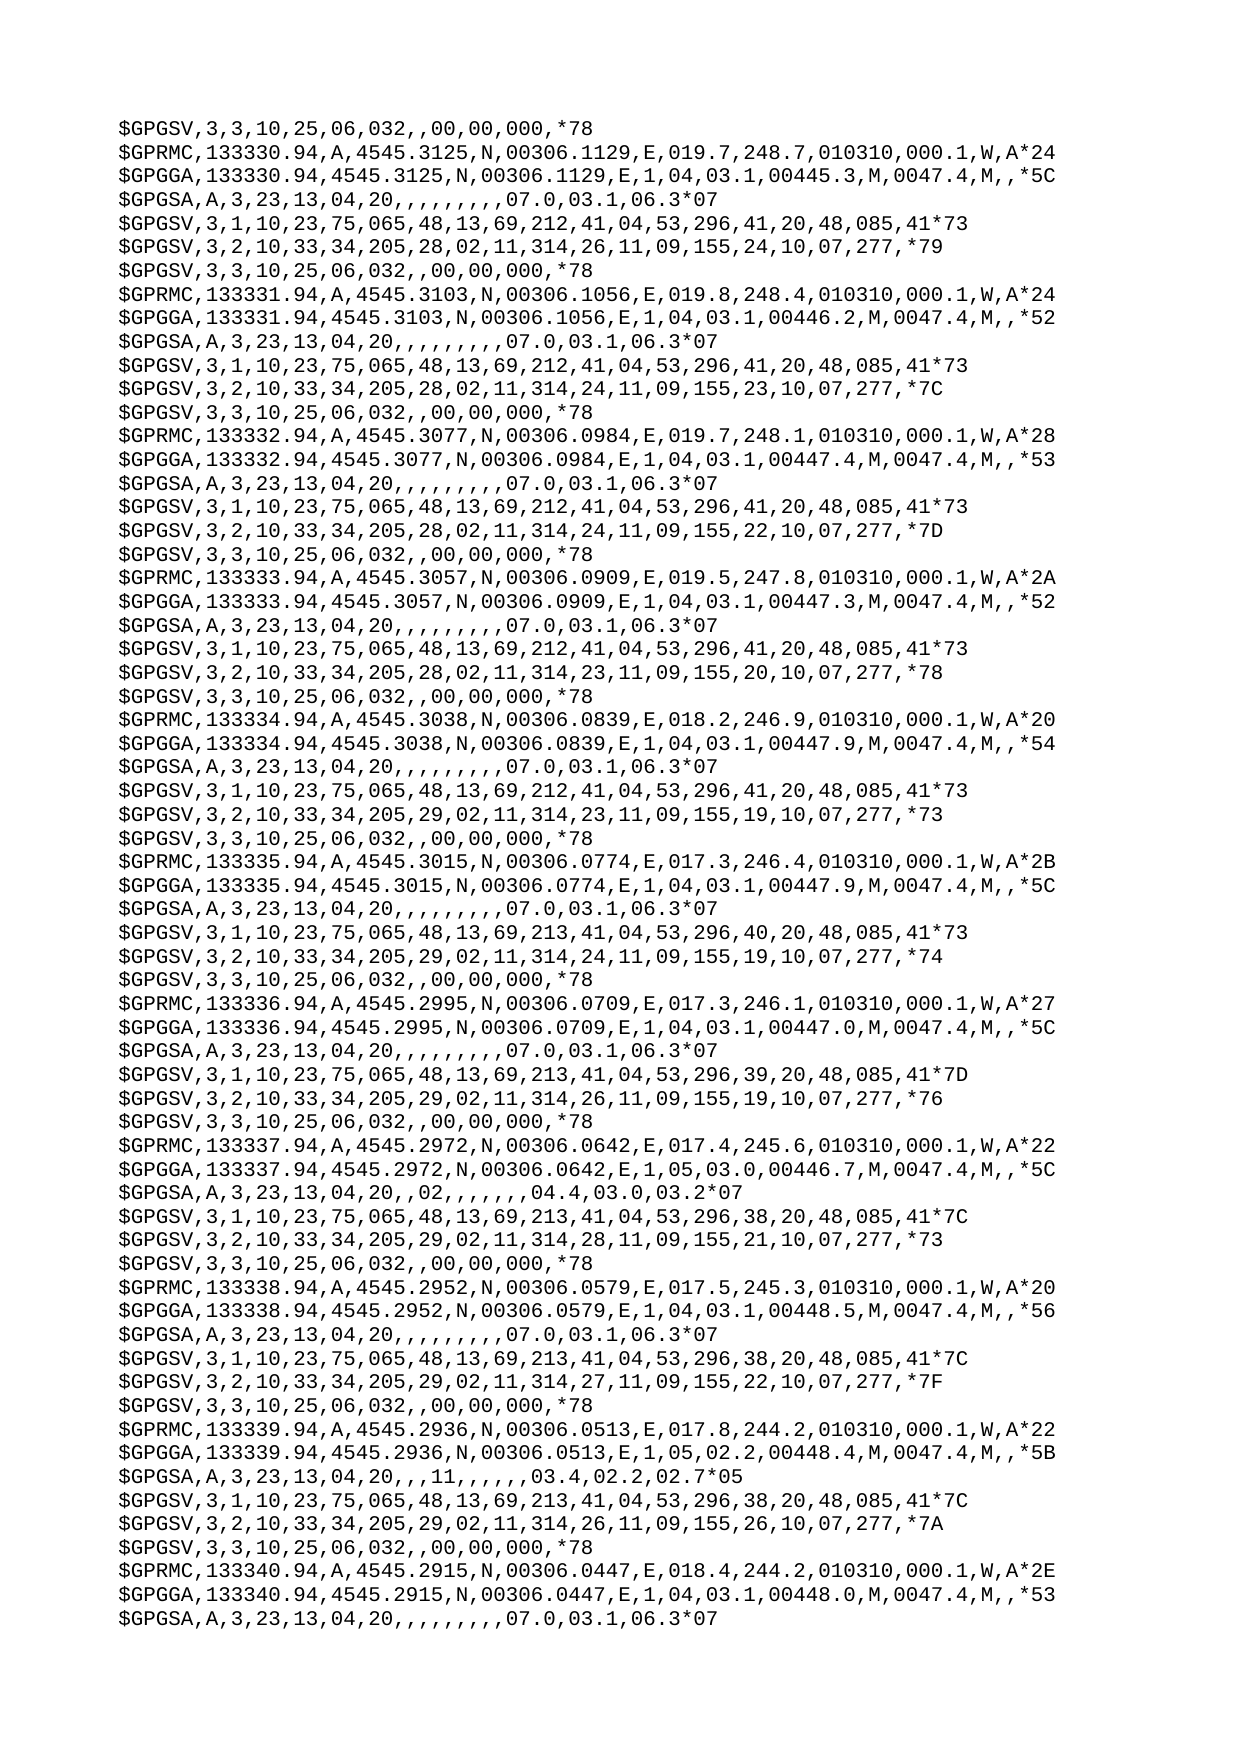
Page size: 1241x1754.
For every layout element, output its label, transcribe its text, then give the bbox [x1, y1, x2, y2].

text $GPRMC,133337.94,A,4545.2972,N,00306.0642,E,017.4,245.6,010310,000.1,W,A*22 [118, 1135, 1122, 1158]
text $GPGSV,3,2,10,33,34,205,28,02,11,314,26,11,09,155,24,10,07,277,*79 [118, 236, 1122, 260]
text $GPGGA,133336.94,4545.2995,N,00306.0709,E,1,04,03.1,00447.0,M,0047.4,M,,*5C [118, 1017, 1122, 1040]
text $GPRMC,133331.94,A,4545.3103,N,00306.1056,E,019.8,248.4,010310,000.1,W,A*24 [118, 284, 1122, 307]
text $GPRMC,133334.94,A,4545.3038,N,00306.0839,E,018.2,246.9,010310,000.1,W,A*20 [118, 709, 1122, 733]
text $GPGSA,A,3,23,13,04,20,,,,,,,,,07.0,03.1,06.3*07 [118, 757, 1122, 780]
text $GPGSA,A,3,23,13,04,20,,,,,,,,,07.0,03.1,06.3*07 [118, 1040, 1122, 1064]
text $GPGSA,A,3,23,13,04,20,,,,,,,,,07.0,03.1,06.3*07 [118, 189, 1122, 213]
text $GPGSV,3,2,10,33,34,205,28,02,11,314,23,11,09,155,20,10,07,277,*78 [118, 662, 1122, 686]
text $GPGSV,3,3,10,25,06,032,,00,00,000,*78 [118, 827, 1122, 851]
text $GPGSA,A,3,23,13,04,20,,,,,,,,,07.0,03.1,06.3*07 [118, 1324, 1122, 1348]
text $GPGSV,3,3,10,25,06,032,,00,00,000,*78 [118, 544, 1122, 567]
text $GPGSV,3,2,10,33,34,205,29,02,11,314,27,11,09,155,22,10,07,277,*7F [118, 1371, 1122, 1395]
text $GPGSA,A,3,23,13,04,20,,,,,,,,,07.0,03.1,06.3*07 [118, 615, 1122, 638]
text $GPGSV,3,1,10,23,75,065,48,13,69,213,41,04,53,296,38,20,48,085,41*7C [118, 1206, 1122, 1229]
text $GPGSV,3,2,10,33,34,205,29,02,11,314,28,11,09,155,21,10,07,277,*73 [118, 1229, 1122, 1253]
text $GPGGA,133339.94,4545.2936,N,00306.0513,E,1,05,02.2,00448.4,M,0047.4,M,,*5B [118, 1442, 1122, 1466]
text $GPGSA,A,3,23,13,04,20,,,,,,,,,07.0,03.1,06.3*07 [118, 473, 1122, 496]
text $GPGSV,3,1,10,23,75,065,48,13,69,213,41,04,53,296,38,20,48,085,41*7C [118, 1489, 1122, 1513]
text $GPGGA,133331.94,4545.3103,N,00306.1056,E,1,04,03.1,00446.2,M,0047.4,M,,*52 [118, 307, 1122, 331]
text $GPGSV,3,3,10,25,06,032,,00,00,000,*78 [118, 260, 1122, 284]
text $GPGSV,3,3,10,25,06,032,,00,00,000,*78 [118, 1111, 1122, 1135]
text $GPGSV,3,1,10,23,75,065,48,13,69,213,41,04,53,296,38,20,48,085,41*7C [118, 1348, 1122, 1371]
text $GPGSV,3,1,10,23,75,065,48,13,69,212,41,04,53,296,41,20,48,085,41*73 [118, 496, 1122, 520]
text $GPRMC,133338.94,A,4545.2952,N,00306.0579,E,017.5,245.3,010310,000.1,W,A*20 [118, 1277, 1122, 1300]
text $GPGSA,A,3,23,13,04,20,,,,,,,,,07.0,03.1,06.3*07 [118, 331, 1122, 354]
text $GPGSV,3,3,10,25,06,032,,00,00,000,*78 [118, 1253, 1122, 1277]
text $GPGSV,3,2,10,33,34,205,29,02,11,314,26,11,09,155,26,10,07,277,*7A [118, 1513, 1122, 1537]
text $GPRMC,133330.94,A,4545.3125,N,00306.1129,E,019.7,248.7,010310,000.1,W,A*24 [118, 142, 1122, 165]
text $GPGSV,3,1,10,23,75,065,48,13,69,212,41,04,53,296,41,20,48,085,41*73 [118, 354, 1122, 378]
text $GPGSV,3,3,10,25,06,032,,00,00,000,*78 [118, 402, 1122, 426]
text $GPGSV,3,3,10,25,06,032,,00,00,000,*78 [118, 1537, 1122, 1561]
text $GPGSV,3,2,10,33,34,205,29,02,11,314,23,11,09,155,19,10,07,277,*73 [118, 804, 1122, 827]
text $GPGSV,3,1,10,23,75,065,48,13,69,212,41,04,53,296,41,20,48,085,41*73 [118, 638, 1122, 662]
text $GPGSA,A,3,23,13,04,20,,,,,,,,,07.0,03.1,06.3*07 [118, 898, 1122, 922]
text $GPGSV,3,1,10,23,75,065,48,13,69,213,41,04,53,296,40,20,48,085,41*73 [118, 922, 1122, 946]
text $GPGSV,3,1,10,23,75,065,48,13,69,213,41,04,53,296,39,20,48,085,41*7D [118, 1064, 1122, 1088]
text $GPGSA,A,3,23,13,04,20,,02,,,,,,,04.4,03.0,03.2*07 [118, 1182, 1122, 1206]
text $GPGGA,133338.94,4545.2952,N,00306.0579,E,1,04,03.1,00448.5,M,0047.4,M,,*56 [118, 1300, 1122, 1324]
text $GPGSV,3,3,10,25,06,032,,00,00,000,*78 [118, 118, 1122, 142]
text $GPGSV,3,2,10,33,34,205,28,02,11,314,24,11,09,155,23,10,07,277,*7C [118, 378, 1122, 402]
text $GPGGA,133330.94,4545.3125,N,00306.1129,E,1,04,03.1,00445.3,M,0047.4,M,,*5C [118, 165, 1122, 189]
text $GPRMC,133332.94,A,4545.3077,N,00306.0984,E,019.7,248.1,010310,000.1,W,A*28 [118, 426, 1122, 449]
text $GPGSV,3,2,10,33,34,205,28,02,11,314,24,11,09,155,22,10,07,277,*7D [118, 520, 1122, 544]
text $GPGSA,A,3,23,13,04,20,,,11,,,,,,03.4,02.2,02.7*05 [118, 1466, 1122, 1489]
text $GPRMC,133339.94,A,4545.2936,N,00306.0513,E,017.8,244.2,010310,000.1,W,A*22 [118, 1419, 1122, 1442]
text $GPGGA,133335.94,4545.3015,N,00306.0774,E,1,04,03.1,00447.9,M,0047.4,M,,*5C [118, 875, 1122, 898]
text $GPRMC,133333.94,A,4545.3057,N,00306.0909,E,019.5,247.8,010310,000.1,W,A*2A [118, 567, 1122, 591]
text $GPRMC,133336.94,A,4545.2995,N,00306.0709,E,017.3,246.1,010310,000.1,W,A*27 [118, 993, 1122, 1017]
text $GPGGA,133332.94,4545.3077,N,00306.0984,E,1,04,03.1,00447.4,M,0047.4,M,,*53 [118, 449, 1122, 473]
text $GPGSV,3,3,10,25,06,032,,00,00,000,*78 [118, 686, 1122, 709]
text $GPGGA,133334.94,4545.3038,N,00306.0839,E,1,04,03.1,00447.9,M,0047.4,M,,*54 [118, 733, 1122, 757]
text $GPGSV,3,2,10,33,34,205,29,02,11,314,26,11,09,155,19,10,07,277,*76 [118, 1088, 1122, 1111]
text $GPGSA,A,3,23,13,04,20,,,,,,,,,07.0,03.1,06.3*07 [118, 1608, 1122, 1631]
text $GPGGA,133340.94,4545.2915,N,00306.0447,E,1,04,03.1,00448.0,M,0047.4,M,,*53 [118, 1584, 1122, 1608]
text $GPRMC,133340.94,A,4545.2915,N,00306.0447,E,018.4,244.2,010310,000.1,W,A*2E [118, 1561, 1122, 1584]
text $GPRMC,133335.94,A,4545.3015,N,00306.0774,E,017.3,246.4,010310,000.1,W,A*2B [118, 851, 1122, 875]
text $GPGGA,133333.94,4545.3057,N,00306.0909,E,1,04,03.1,00447.3,M,0047.4,M,,*52 [118, 591, 1122, 615]
text $GPGSV,3,3,10,25,06,032,,00,00,000,*78 [118, 1395, 1122, 1419]
text $GPGSV,3,3,10,25,06,032,,00,00,000,*78 [118, 969, 1122, 993]
text $GPGSV,3,1,10,23,75,065,48,13,69,212,41,04,53,296,41,20,48,085,41*73 [118, 213, 1122, 236]
text $GPGGA,133337.94,4545.2972,N,00306.0642,E,1,05,03.0,00446.7,M,0047.4,M,,*5C [118, 1158, 1122, 1182]
text $GPGSV,3,1,10,23,75,065,48,13,69,212,41,04,53,296,41,20,48,085,41*73 [118, 780, 1122, 804]
text $GPGSV,3,2,10,33,34,205,29,02,11,314,24,11,09,155,19,10,07,277,*74 [118, 946, 1122, 969]
